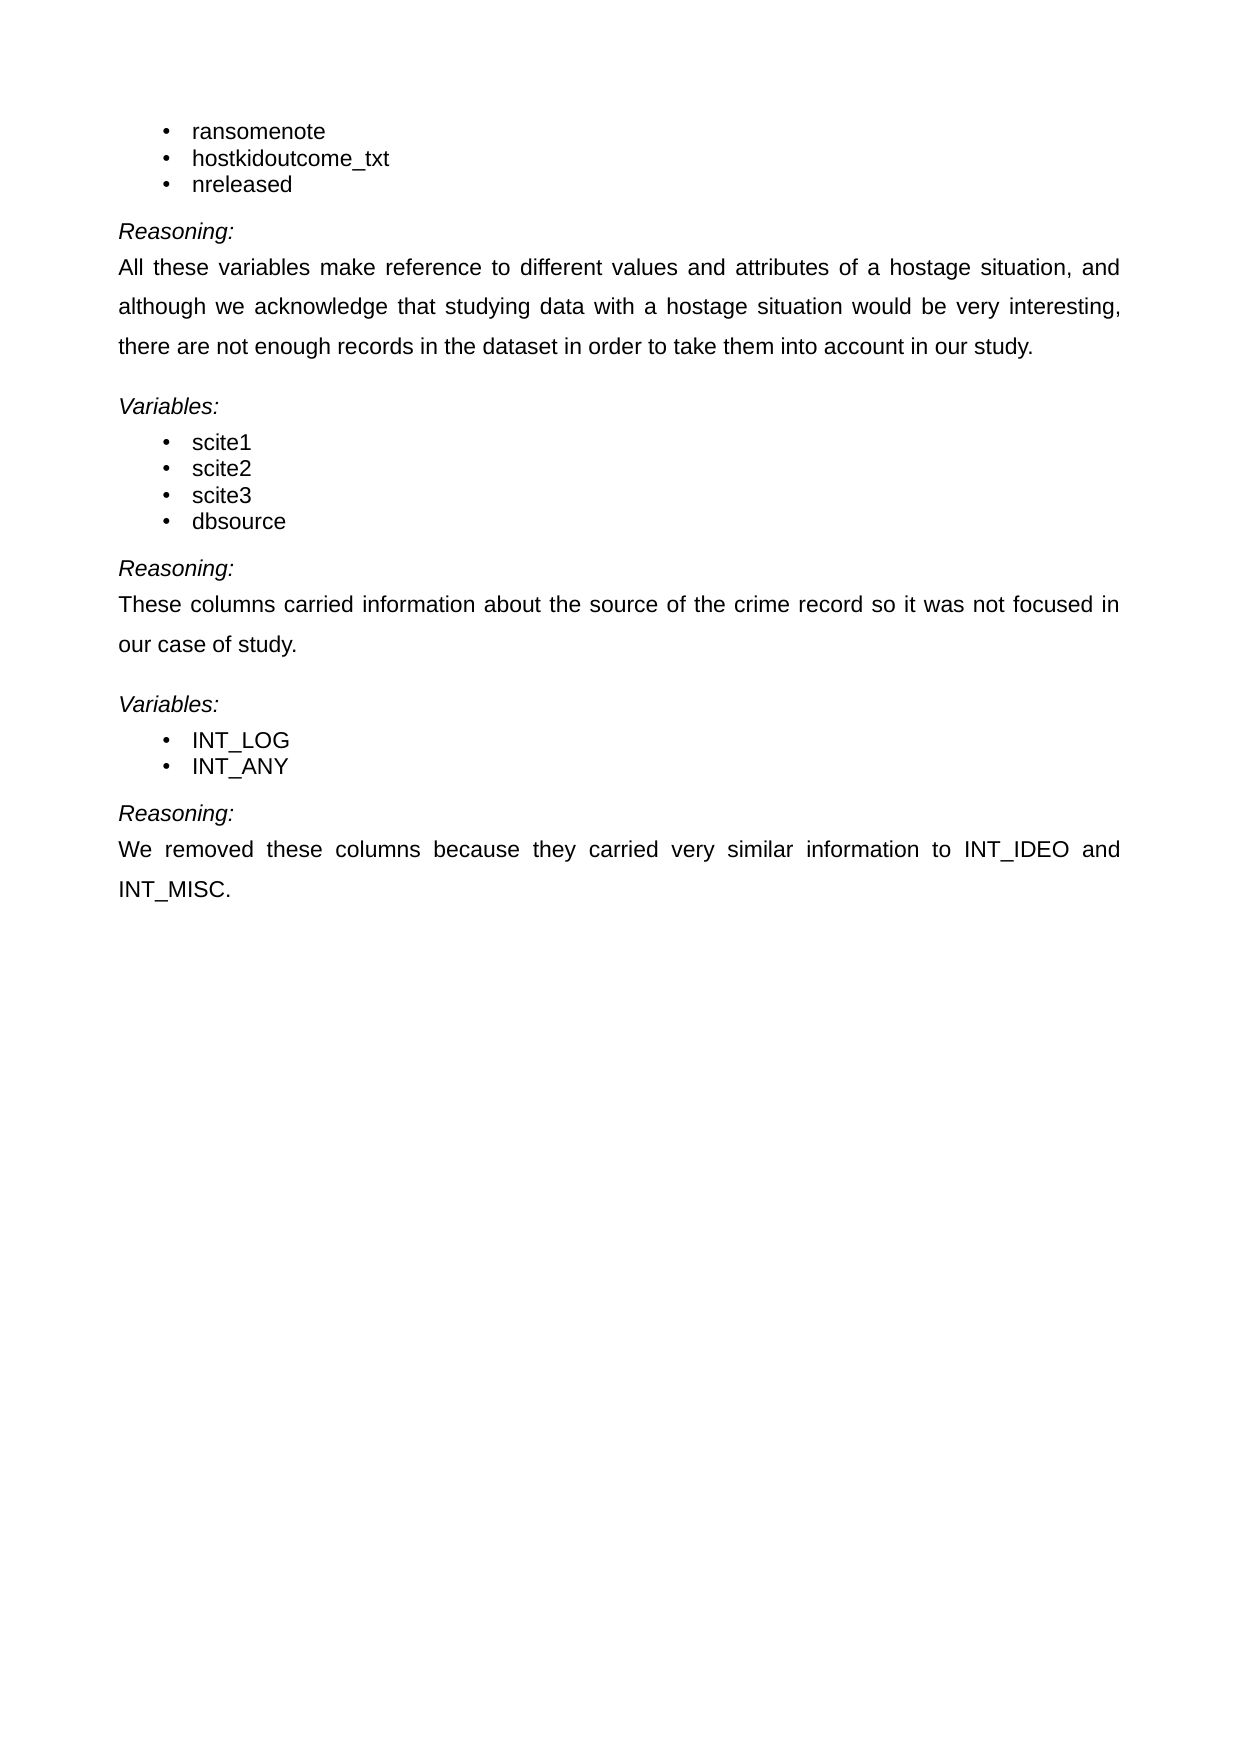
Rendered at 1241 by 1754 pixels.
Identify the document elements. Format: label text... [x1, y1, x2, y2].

text We removed these columns because they carried very similar information to INT_IDEO and INT_MISC. [118, 836, 1122, 902]
text These columns carried information about the source of the crime record so it was not focused in our case of study. [118, 591, 1122, 657]
text Reasoning: [118, 555, 1122, 581]
list INT_LOG [162, 727, 1122, 753]
list scite2 [162, 455, 1122, 482]
text All these variables make reference to different values and attributes of a hostage situation, and although we acknowledge that studying data with a hostage situation would be very interesting, there are not enough records in the dataset in order to take them into account in our study. [118, 254, 1122, 359]
list hostkidoutcome_txt [162, 144, 1122, 171]
text Variables: [118, 691, 1122, 717]
text Reasoning: [118, 218, 1122, 244]
list dbsource [162, 508, 1122, 534]
text Variables: [118, 393, 1122, 419]
list INT_ANY [162, 753, 1122, 779]
text Reasoning: [118, 800, 1122, 826]
list ransomenote [162, 118, 1122, 144]
list scite1 [162, 429, 1122, 455]
list nreleased [162, 171, 1122, 197]
list scite3 [162, 482, 1122, 508]
